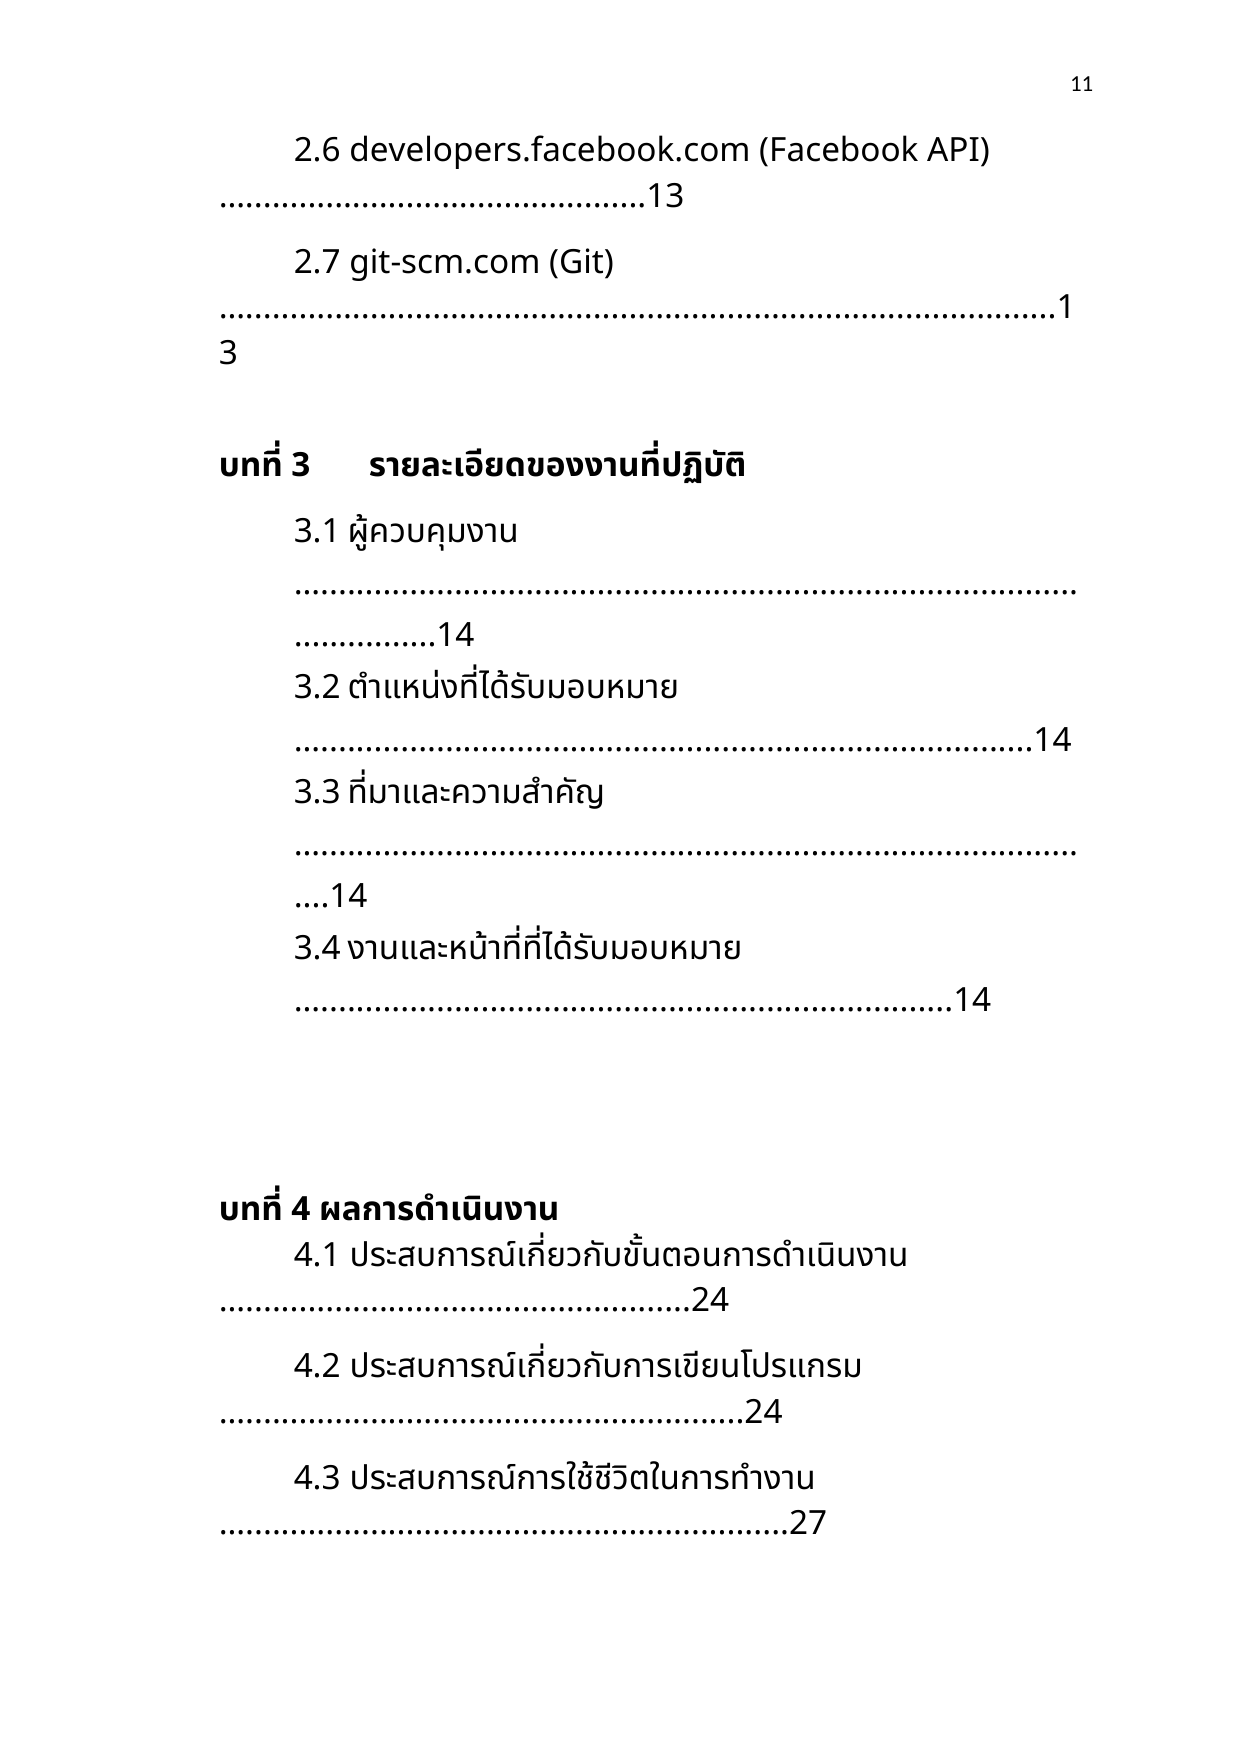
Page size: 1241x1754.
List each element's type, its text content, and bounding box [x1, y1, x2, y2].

text บทที่ 3 รายละเอียดของงานที่ปฏิบัติ [218, 395, 1087, 486]
text 4.3 ประสบการณ์การใช้ชีวิตในการทำงาน ….............................................................27 [218, 1454, 1087, 1544]
text 2.7 git-scm.com (Git) …...........................................................................................13 [218, 238, 1087, 374]
text 4.2 ประสบการณ์เกี่ยวกับการเขียนโปรแกรม …........................................................24 [218, 1342, 1087, 1433]
list 3.3ที่มาและความสำคัญ ….........................................................................................14 [256, 767, 1087, 917]
list 3.1ผู้ควบคุมงาน ….....................................................................................................14 [256, 507, 1087, 656]
text บทที่ 4 ผลการดำเนินงาน 4.1 ประสบการณ์เกี่ยวกับขั้นตอนการดำเนินงาน …..................................................24 [218, 1185, 1093, 1321]
list 3.4งานและหน้าที่ที่ได้รับมอบหมาย ….......................................................................14 [256, 924, 1087, 1074]
text 2.6 developers.facebook.com (Facebook API) ….............................................13 [218, 126, 1087, 217]
list 3.2ตำแหน่งที่ได้รับมอบหมาย …................................................................................14 [256, 663, 1087, 761]
